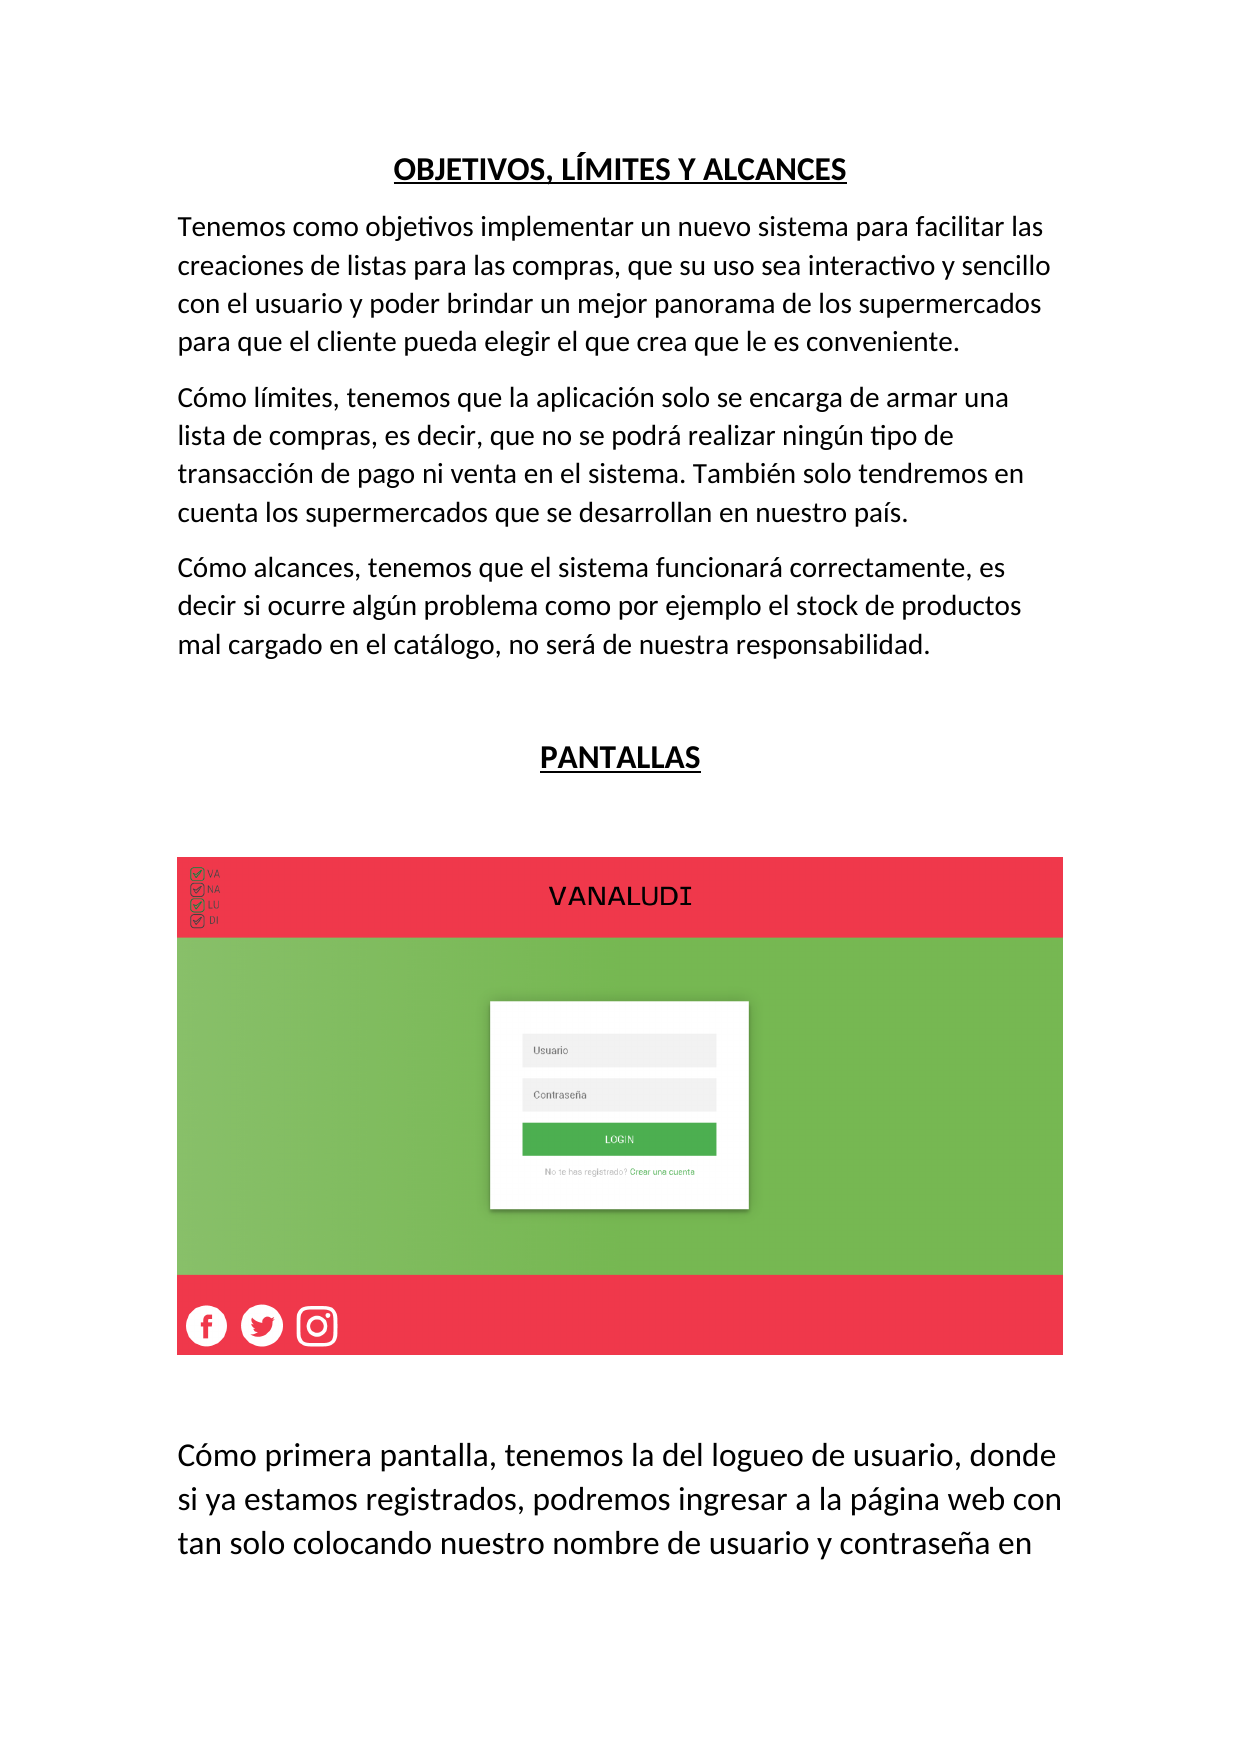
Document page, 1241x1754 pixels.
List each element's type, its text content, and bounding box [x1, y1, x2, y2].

text Cómo límites, tenemos que la aplicación solo se encarga de armar una lista de compras, es decir, que no se podrá realizar ningún tipo de transacción de pago ni venta en el sistema. También solo tendremos en cuenta los supermercados que se desarrollan en nuestro país. [177, 379, 1063, 529]
text PANTALLAS [177, 736, 1063, 777]
picture [177, 857, 1063, 1355]
text Tenemos como objetivos implementar un nuevo sistema para facilitar las creaciones de listas para las compras, que su uso sea interactivo y sencillo con el usuario y poder brindar un mejor panorama de los supermercados para que el cliente pueda elegir el que crea que le es conveniente. [177, 208, 1063, 359]
text OBJETIVOS, LÍMITES Y ALCANCES [177, 148, 1063, 188]
text Cómo alcances, tenemos que el sistema funcionará correctamente, es decir si ocurre algún problema como por ejemplo el stock de productos mal cargado en el catálogo, no será de nuestra responsabilidad. [177, 549, 1063, 662]
text Cómo primera pantalla, tenemos la del logueo de usuario, donde si ya estamos registrados, podremos ingresar a la página web con tan solo colocando nuestro nombre de usuario y contraseña en [177, 1434, 1063, 1563]
